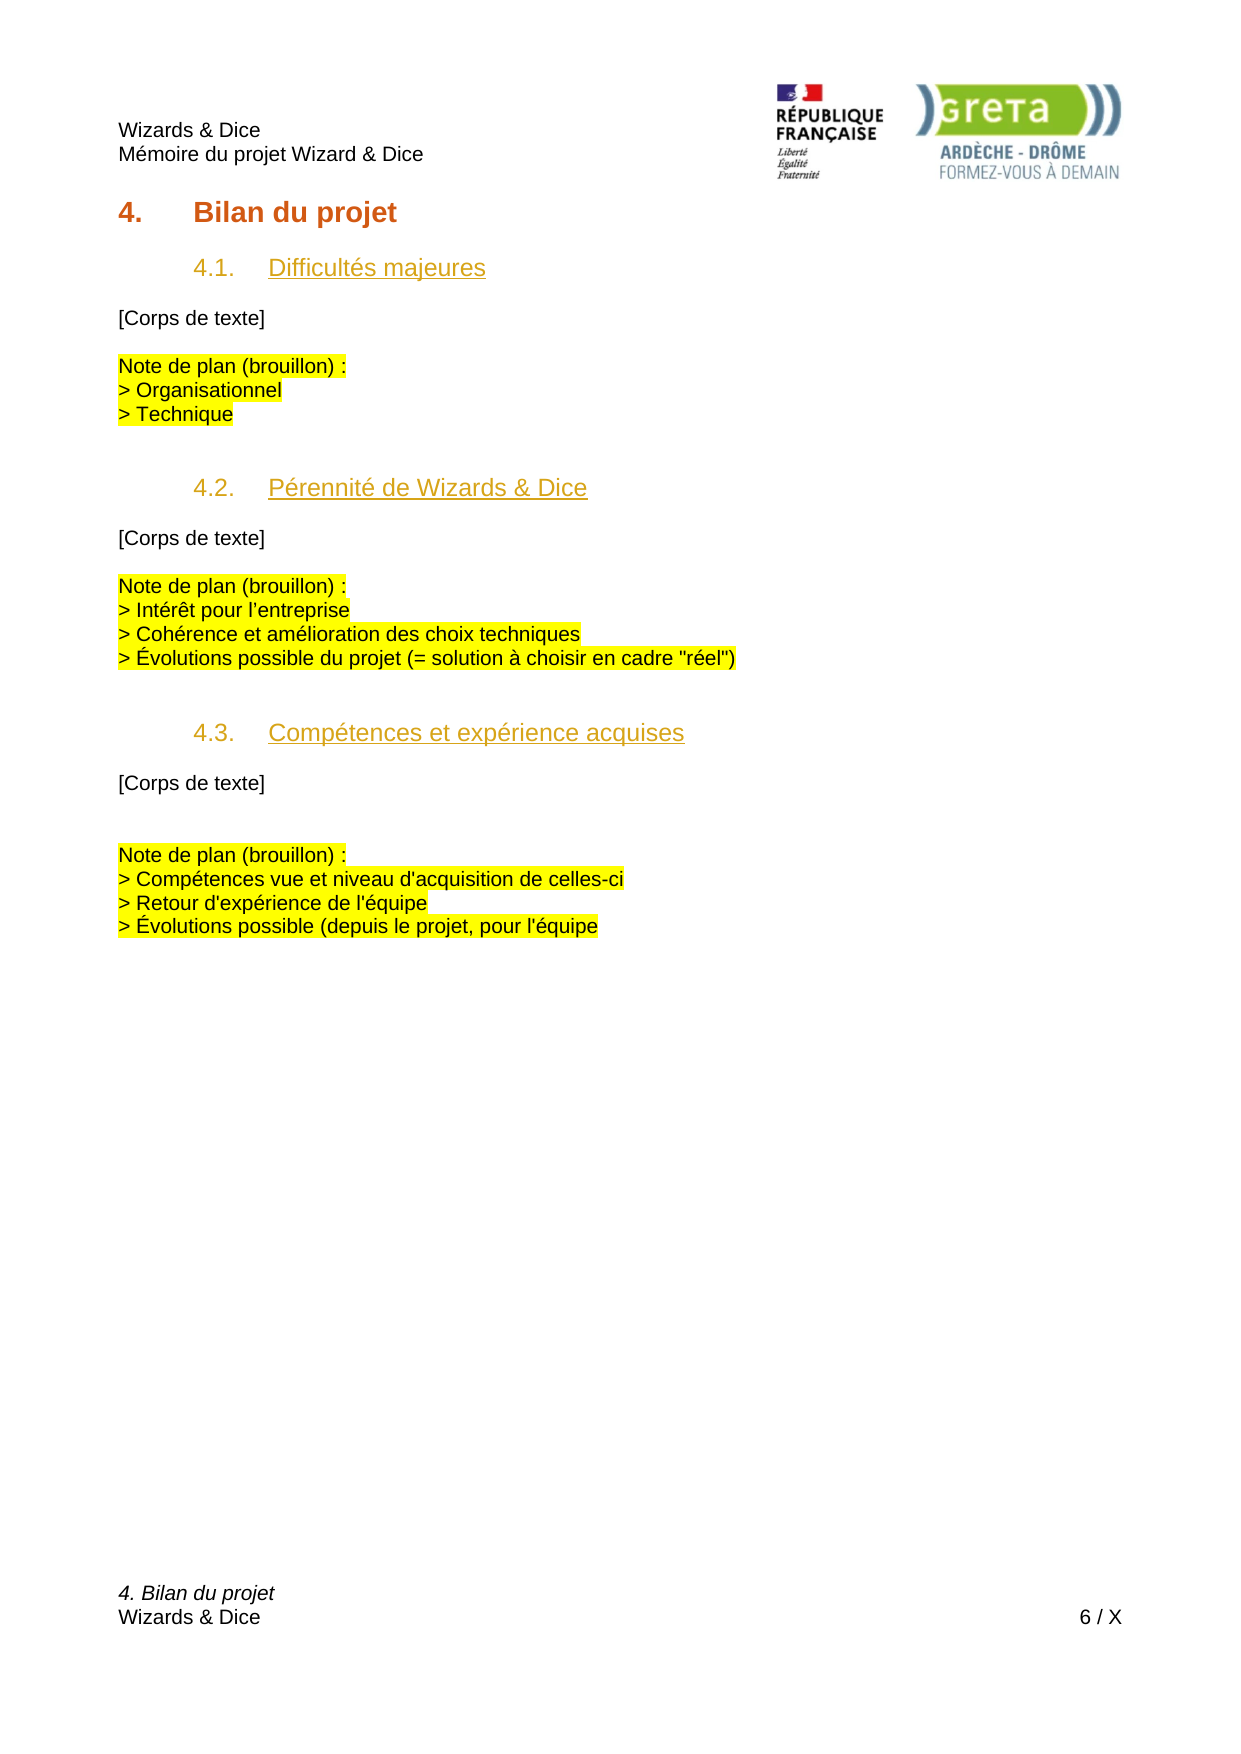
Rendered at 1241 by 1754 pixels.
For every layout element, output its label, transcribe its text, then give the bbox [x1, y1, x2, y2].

text Note de plan (brouillon) : [118, 842, 1122, 866]
text > Évolutions possible du projet (= solution à choisir en cadre "réel") [118, 646, 1122, 670]
text > Compétences vue et niveau d'acquisition de celles-ci [118, 866, 1122, 890]
subtitle Difficultés majeures [193, 253, 1122, 282]
text > Évolutions possible (depuis le projet, pour l'équipe [118, 914, 1122, 938]
subtitle Pérennité de Wizards & Dice [193, 473, 1122, 502]
picture [776, 82, 1124, 182]
text > Organisationnel [118, 378, 1122, 402]
text Note de plan (brouillon) : [118, 354, 1122, 378]
text [Corps de texte] [118, 306, 1122, 330]
text > Intérêt pour l’entreprise [118, 598, 1122, 622]
subtitle Bilan du projet [118, 196, 1122, 229]
text [Corps de texte] [118, 771, 1122, 794]
text > Technique [118, 402, 1122, 426]
text Note de plan (brouillon) : [118, 574, 1122, 598]
text > Cohérence et amélioration des choix techniques [118, 622, 1122, 646]
subtitle Compétences et expérience acquises [193, 718, 1122, 747]
text > Retour d'expérience de l'équipe [118, 890, 1122, 914]
text [Corps de texte] [118, 526, 1122, 550]
